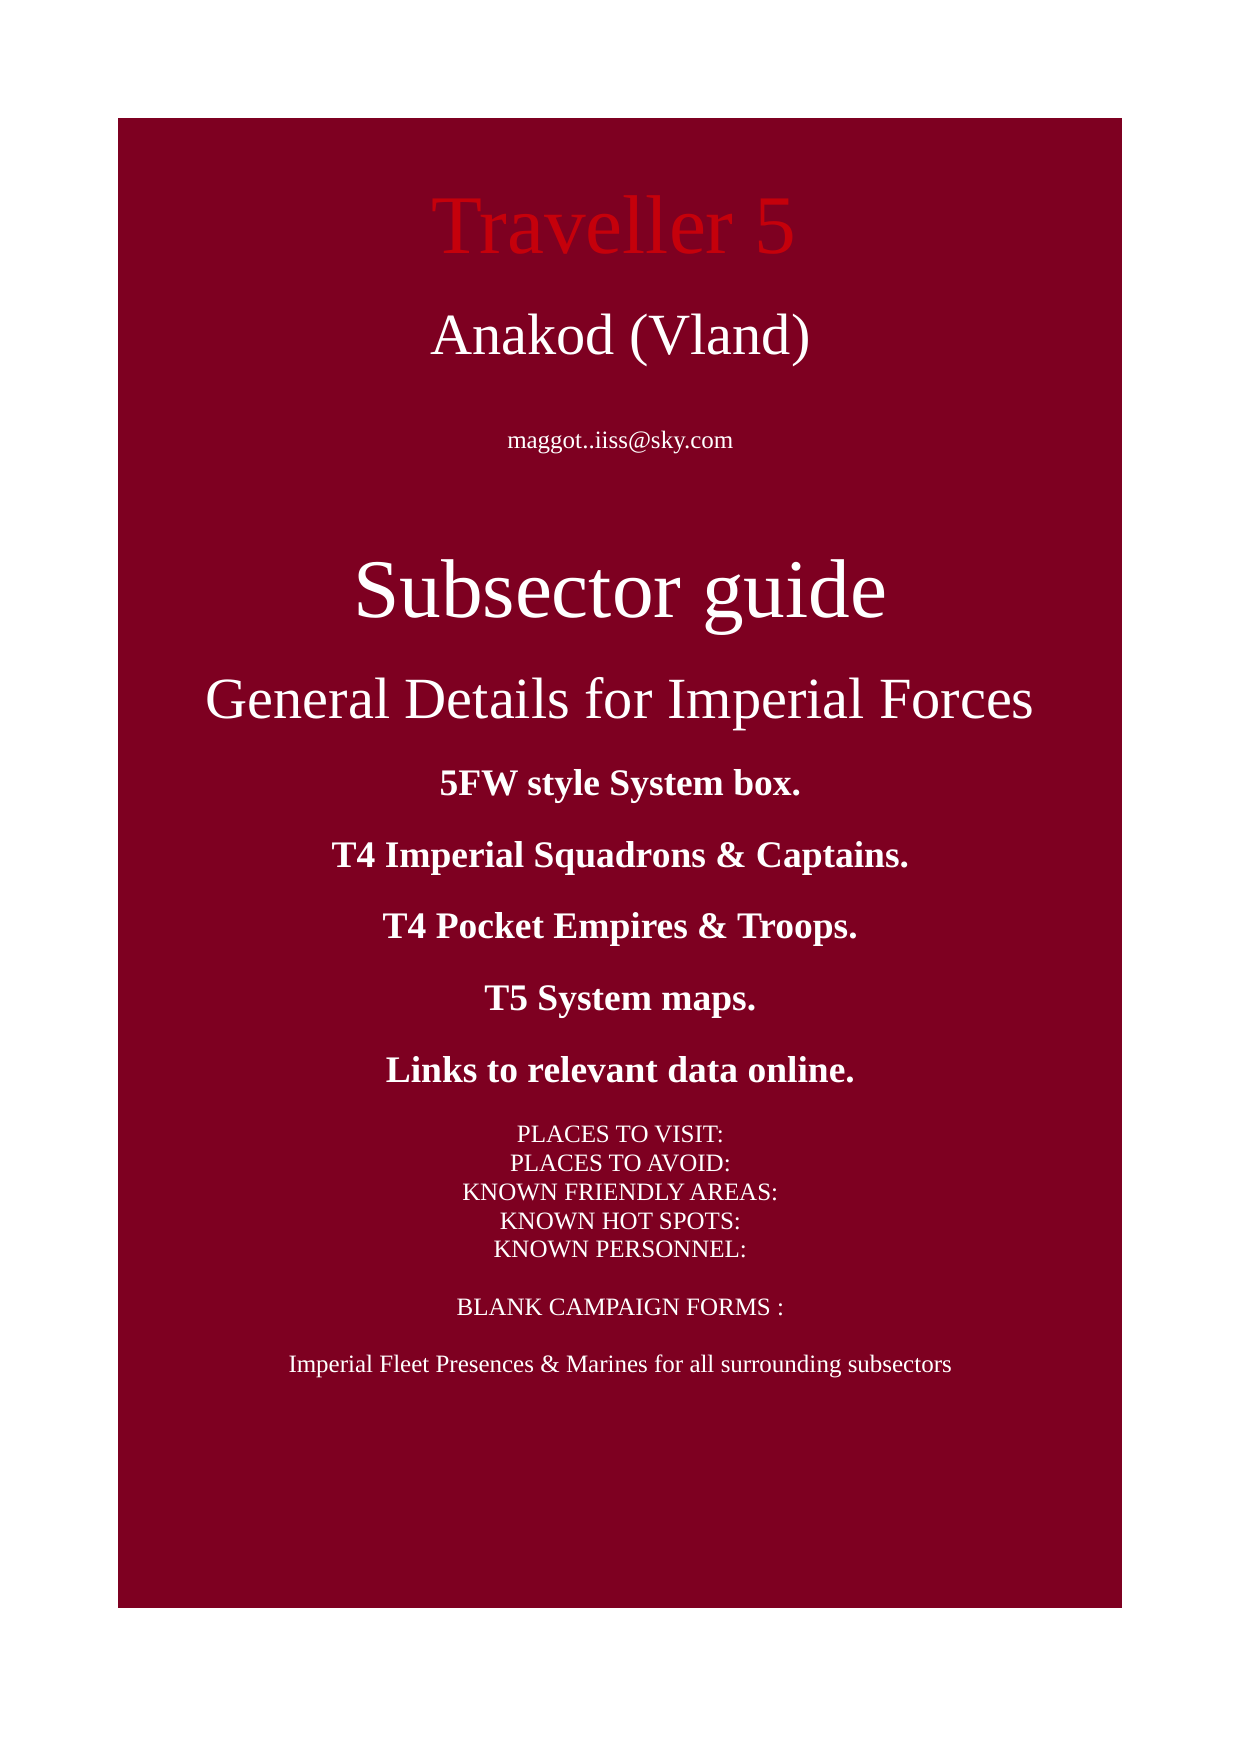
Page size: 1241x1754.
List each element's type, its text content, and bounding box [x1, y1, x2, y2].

text T4 Imperial Squadrons & Captains. [118, 832, 1122, 875]
text Links to relevant data online. [118, 1048, 1122, 1091]
text BLANK CAMPAIGN FORMS : [118, 1292, 1122, 1321]
text PLACES TO AVOID: [118, 1148, 1122, 1177]
text Traveller 5 [118, 176, 1122, 271]
text KNOWN HOT SPOTS: [118, 1206, 1122, 1234]
text PLACES TO VISIT: [118, 1119, 1122, 1148]
text 5FW style System box. [118, 760, 1122, 803]
text Anakod (Vland) [118, 300, 1122, 367]
text T5 System maps. [118, 976, 1122, 1019]
text Imperial Fleet Presences & Marines for all surrounding subsectors [118, 1349, 1122, 1378]
text KNOWN FRIENDLY AREAS: [118, 1177, 1122, 1206]
text General Details for Imperial Forces [118, 664, 1122, 731]
text Subsector guide [118, 540, 1122, 636]
text maggot..iiss@sky.com [118, 425, 1122, 453]
text KNOWN PERSONNEL: [118, 1234, 1122, 1263]
text T4 Pocket Empires & Troops. [118, 904, 1122, 947]
